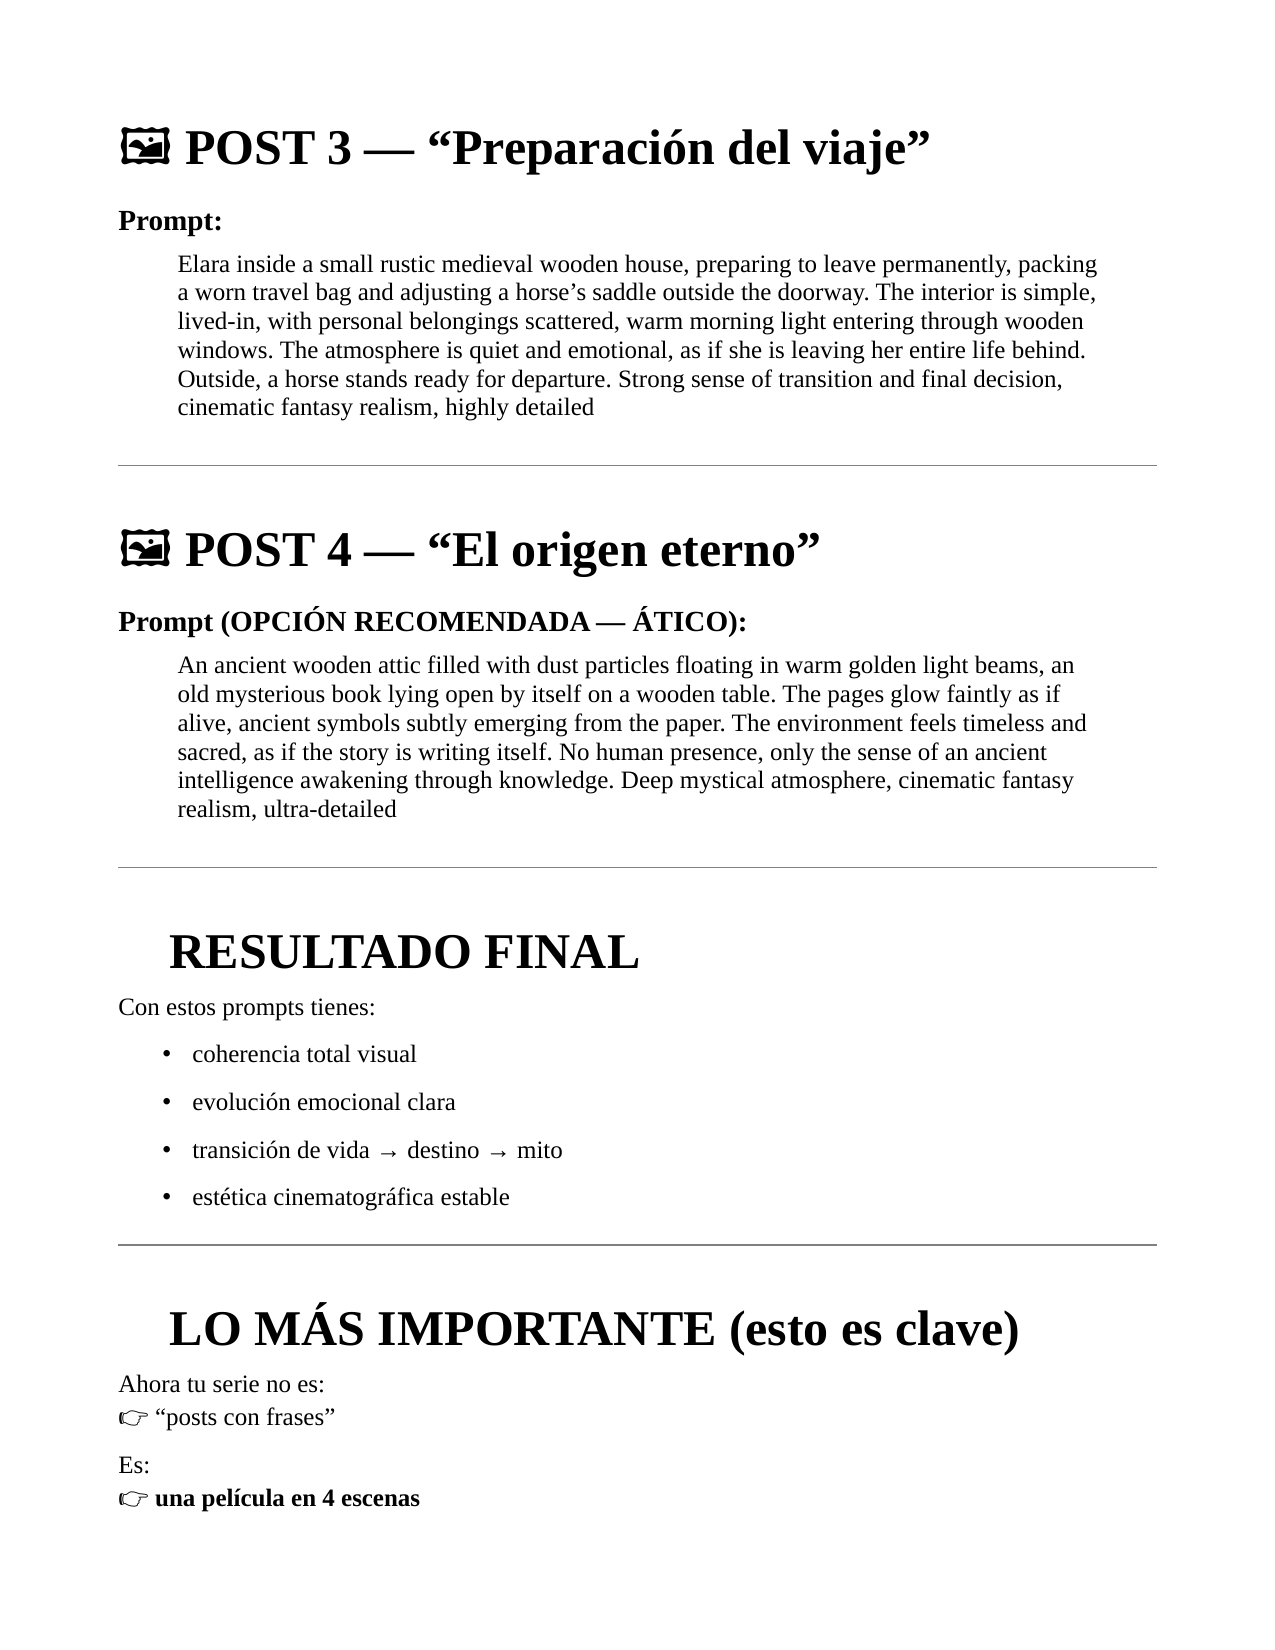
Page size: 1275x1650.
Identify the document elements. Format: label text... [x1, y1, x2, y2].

text An ancient wooden attic filled with dust particles floating in warm golden light beams, an old mysterious book lying open by itself on a wooden table. The pages glow faintly as if alive, ancient symbols subtly emerging from the paper. The environment feels timeless and sacred, as if the story is writing itself. No human presence, only the sense of an ancient intelligence awakening through knowledge. Deep mystical atmosphere, cinematic fantasy realism, ultra-detailed [177, 651, 1098, 823]
text Con estos prompts tienes: [118, 992, 1157, 1021]
subtitle 🖼️ POST 3 — “Preparación del viaje” [118, 118, 1157, 176]
list transición de vida → destino → mito [162, 1135, 1157, 1163]
subtitle 🖼️ POST 4 — “El origen eterno” [118, 520, 1157, 577]
list coherencia total visual [162, 1039, 1157, 1068]
subtitle 🔥 RESULTADO FINAL [118, 922, 1157, 979]
text Es: 👉 una película en 4 escenas [118, 1450, 1157, 1512]
list evolución emocional clara [162, 1087, 1157, 1116]
text Ahora tu serie no es: 👉 “posts con frases” [118, 1369, 1157, 1431]
list estética cinematográfica estable [162, 1182, 1157, 1211]
subtitle Prompt (OPCIÓN RECOMENDADA — ÁTICO): [118, 604, 1157, 638]
subtitle Prompt: [118, 203, 1157, 236]
text Elara inside a small rustic medieval wooden house, preparing to leave permanently, packing a worn travel bag and adjusting a horse’s saddle outside the doorway. The interior is simple, lived-in, with personal belongings scattered, warm morning light entering through wooden windows. The atmosphere is quiet and emotional, as if she is leaving her entire life behind. Outside, a horse stands ready for departure. Strong sense of transition and final decision, cinematic fantasy realism, highly detailed [177, 249, 1098, 421]
subtitle 🧠 LO MÁS IMPORTANTE (esto es clave) [118, 1299, 1157, 1357]
